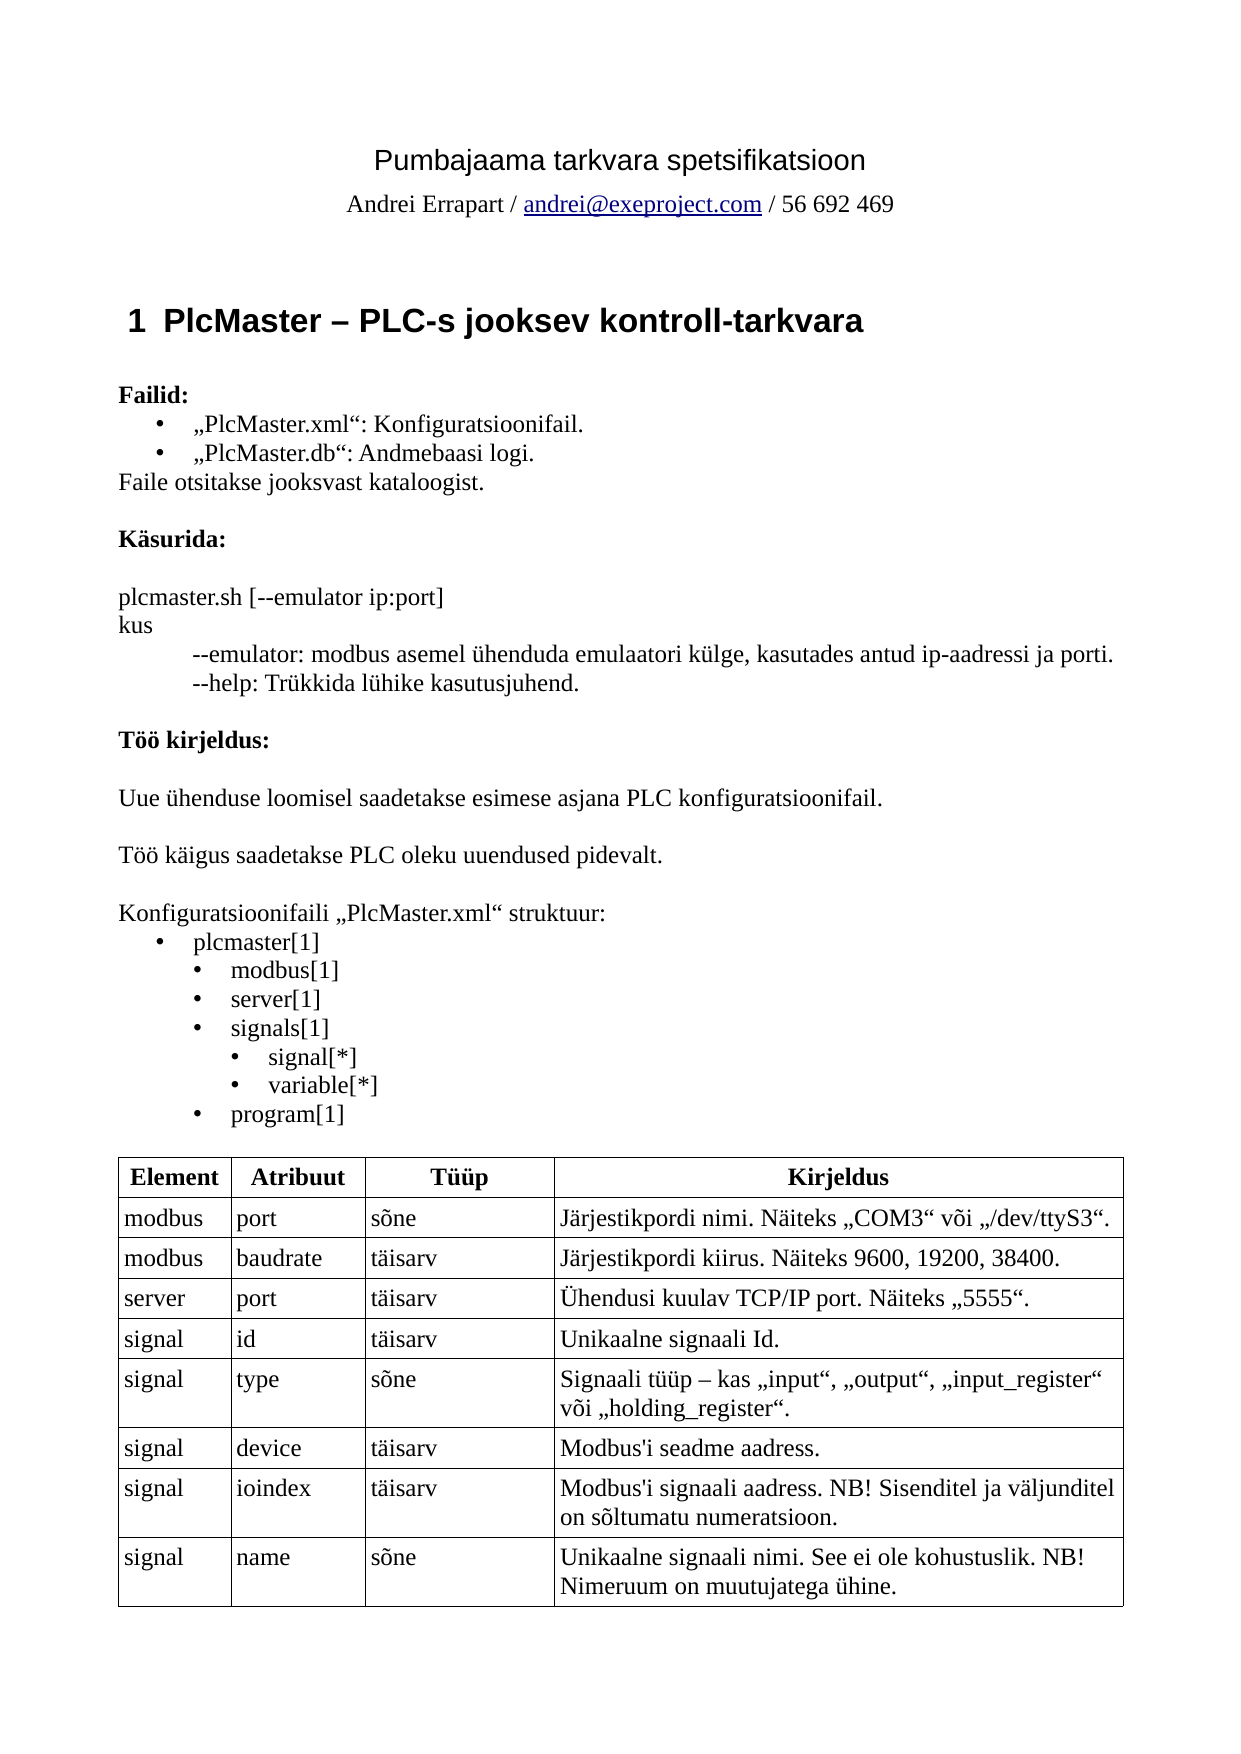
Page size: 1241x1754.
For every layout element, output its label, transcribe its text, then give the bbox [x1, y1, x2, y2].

table_cell sõne [366, 1359, 554, 1427]
table_header Tüüp [366, 1158, 554, 1197]
list signal[*] [231, 1042, 1122, 1070]
list plcmaster[1] [156, 927, 1122, 955]
table_cell sõne [366, 1538, 554, 1606]
table_cell Unikaalne signaali nimi. See ei ole kohustuslik. NB! Nimeruum on muutujatega ühine. [555, 1538, 1123, 1606]
table_cell täisarv [366, 1469, 554, 1537]
table_cell Järjestikpordi kiirus. Näiteks 9600, 19200, 38400. [555, 1238, 1123, 1277]
table_cell modbus [119, 1238, 231, 1277]
text Töö kirjeldus: [118, 725, 1122, 754]
text kus [118, 610, 1122, 639]
list program[1] [193, 1099, 1122, 1128]
table_cell signal [119, 1319, 231, 1358]
table_cell port [232, 1279, 365, 1318]
text --help: Trükkida lühike kasutusjuhend. [118, 668, 1122, 697]
table_cell name [232, 1538, 365, 1606]
table_cell täisarv [366, 1428, 554, 1467]
table_cell Signaali tüüp – kas „input“, „output“, „input_register“ või „holding_register“. [555, 1359, 1123, 1427]
table_cell device [232, 1428, 365, 1467]
table_cell signal [119, 1359, 231, 1427]
table_cell id [232, 1319, 365, 1358]
table_header Element [119, 1158, 231, 1197]
table_cell port [232, 1198, 365, 1237]
subtitle PlcMaster – PLC-s jooksev kontroll-tarkvara [118, 300, 1122, 339]
list variable[*] [231, 1070, 1122, 1099]
table_header Atribuut [232, 1158, 365, 1197]
table_cell modbus [119, 1198, 231, 1237]
table_cell Ühendusi kuulav TCP/IP port. Näiteks „5555“. [555, 1279, 1123, 1318]
table_cell signal [119, 1428, 231, 1467]
text plcmaster.sh [--emulator ip:port] [118, 582, 1122, 610]
table_cell type [232, 1359, 365, 1427]
table_cell Järjestikpordi nimi. Näiteks „COM3“ või „/dev/ttyS3“. [555, 1198, 1123, 1237]
table_cell Modbus'i signaali aadress. NB! Sisenditel ja väljunditel on sõltumatu numeratsioon. [555, 1469, 1123, 1537]
text Faile otsitakse jooksvast kataloogist. [118, 467, 1122, 495]
text Töö käigus saadetakse PLC oleku uuendused pidevalt. [118, 840, 1122, 869]
table_cell täisarv [366, 1238, 554, 1277]
list „PlcMaster.db“: Andmebaasi logi. [156, 438, 1122, 467]
text Andrei Errapart / andrei@exeproject.com / 56 692 469 [118, 189, 1122, 218]
table_cell server [119, 1279, 231, 1318]
text Uue ühenduse loomisel saadetakse esimese asjana PLC konfiguratsioonifail. [118, 783, 1122, 812]
text Failid: [118, 380, 1122, 409]
table_cell signal [119, 1538, 231, 1606]
table_cell Modbus'i seadme aadress. [555, 1428, 1123, 1467]
table_cell signal [119, 1469, 231, 1537]
text --emulator: modbus asemel ühenduda emulaatori külge, kasutades antud ip-aadressi ja porti. [118, 639, 1122, 668]
list „PlcMaster.xml“: Konfiguratsioonifail. [156, 409, 1122, 438]
text Konfiguratsioonifaili „PlcMaster.xml“ struktuur: [118, 898, 1122, 927]
table_cell sõne [366, 1198, 554, 1237]
list signals[1] [193, 1013, 1122, 1042]
table_cell täisarv [366, 1279, 554, 1318]
subtitle Pumbajaama tarkvara spetsifikatsioon [118, 143, 1122, 177]
table_header Kirjeldus [555, 1158, 1123, 1197]
list modbus[1] [193, 955, 1122, 984]
table_cell Unikaalne signaali Id. [555, 1319, 1123, 1358]
text Käsurida: [118, 524, 1122, 553]
table_cell ioindex [232, 1469, 365, 1537]
list server[1] [193, 984, 1122, 1013]
table_cell täisarv [366, 1319, 554, 1358]
table_cell baudrate [232, 1238, 365, 1277]
